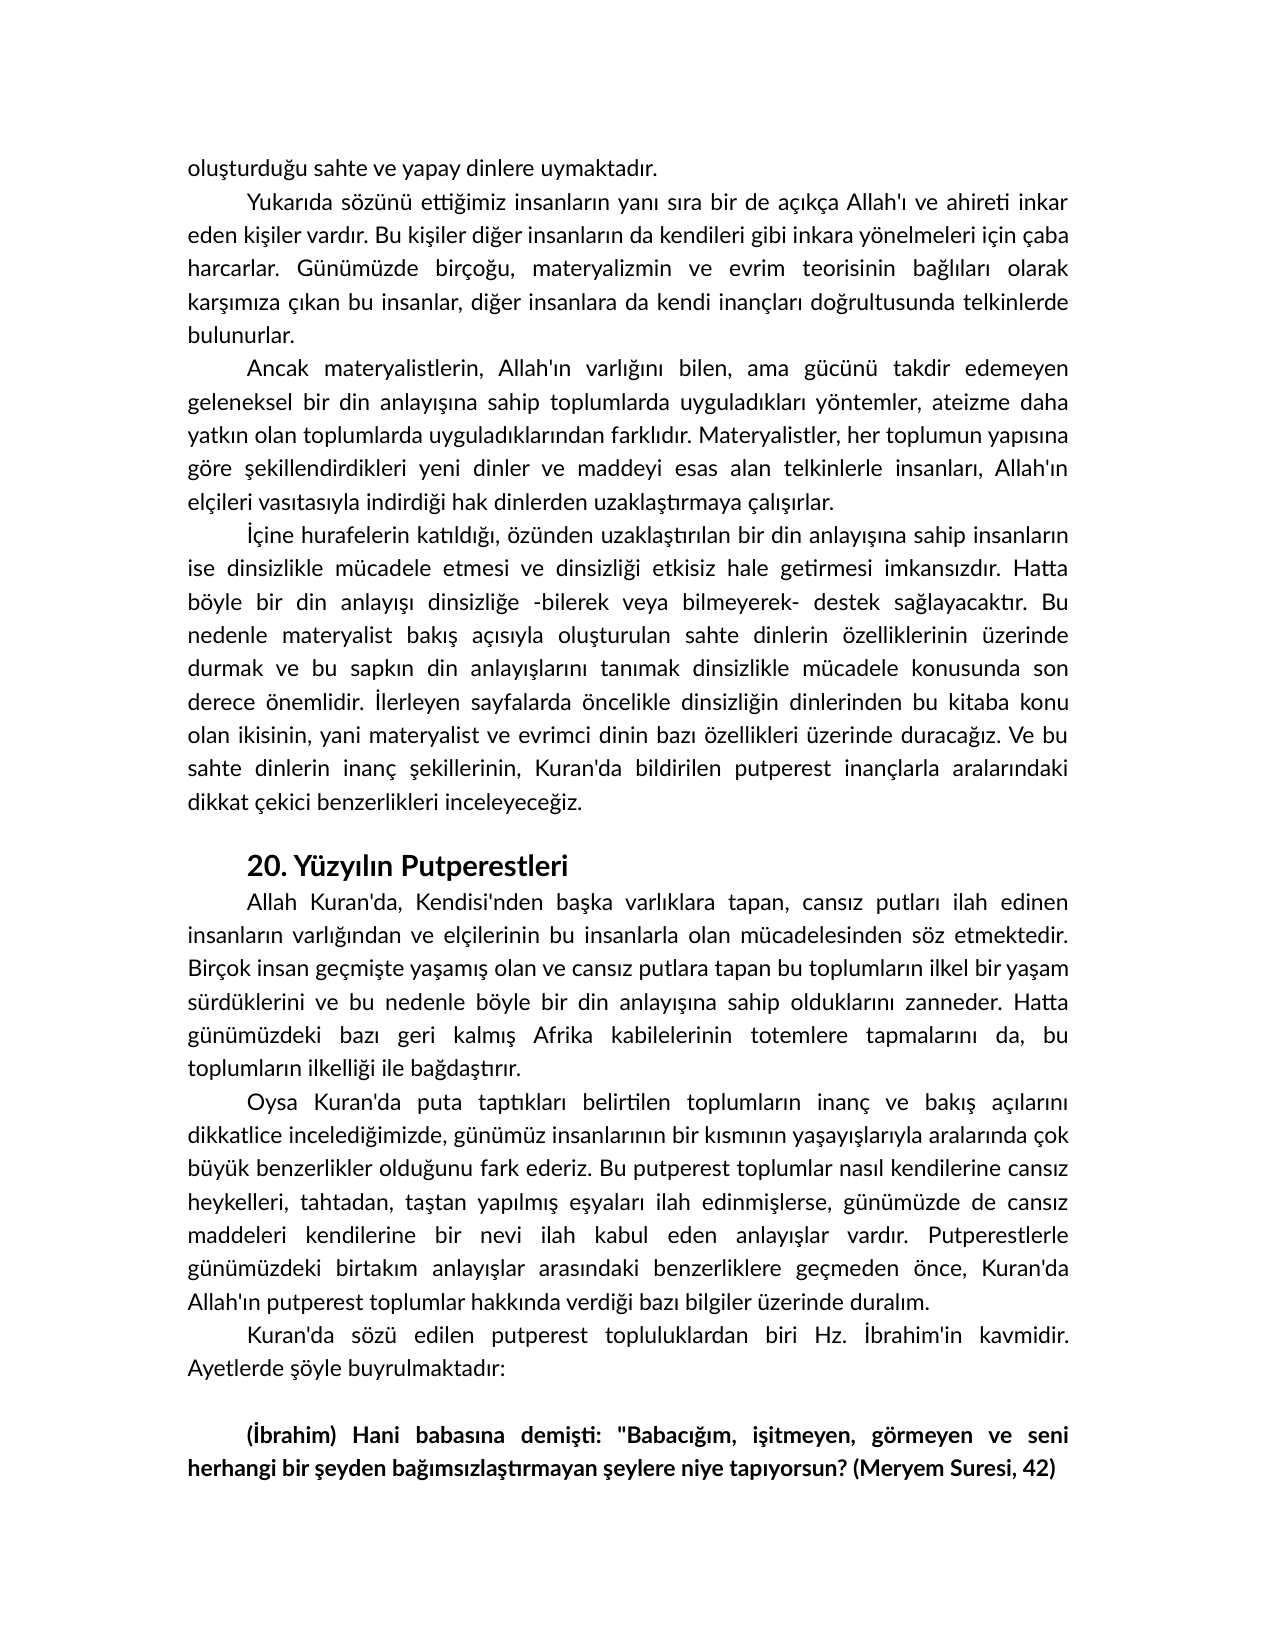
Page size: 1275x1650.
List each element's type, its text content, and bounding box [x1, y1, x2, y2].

text Yukarıda sözünü ettiğimiz insanların yanı sıra bir de açıkça Allah'ı ve ahireti inkar eden kişiler vardır. Bu kişiler diğer insanların da kendileri gibi inkara yönelmeleri için çaba harcarlar. Günümüzde birçoğu, materyalizmin ve evrim teorisinin bağlıları olarak karşımıza çıkan bu insanlar, diğer insanlara da kendi inançları doğrultusunda telkinlerde bulunurlar. [187, 183, 1070, 350]
text 20. Yüzyılın Putperestleri [187, 850, 1070, 883]
text oluşturduğu sahte ve yapay dinlere uymaktadır. [187, 150, 1070, 183]
text (İbrahim) Hani babasına demişti: "Babacığım, işitmeyen, görmeyen ve seni herhangi bir şeyden bağımsızlaştırmayan şeylere niye tapıyorsun? (Meryem Suresi, 42) [187, 1417, 1070, 1483]
text Ancak materyalistlerin, Allah'ın varlığını bilen, ama gücünü takdir edemeyen geleneksel bir din anlayışına sahip toplumlarda uyguladıkları yöntemler, ateizme daha yatkın olan toplumlarda uyguladıklarından farklıdır. Materyalistler, her toplumun yapısına göre şekillendirdikleri yeni dinler ve maddeyi esas alan telkinlerle insanları, Allah'ın elçileri vasıtasıyla indirdiği hak dinlerden uzaklaştırmaya çalışırlar. [187, 350, 1070, 517]
text İçine hurafelerin katıldığı, özünden uzaklaştırılan bir din anlayışına sahip insanların ise dinsizlikle mücadele etmesi ve dinsizliği etkisiz hale getirmesi imkansızdır. Hatta böyle bir din anlayışı dinsizliğe -bilerek veya bilmeyerek- destek sağlayacaktır. Bu nedenle materyalist bakış açısıyla oluşturulan sahte dinlerin özelliklerinin üzerinde durmak ve bu sapkın din anlayışlarını tanımak dinsizlikle mücadele konusunda son derece önemlidir. İlerleyen sayfalarda öncelikle dinsizliğin dinlerinden bu kitaba konu olan ikisinin, yani materyalist ve evrimci dinin bazı özellikleri üzerinde duracağız. Ve bu sahte dinlerin inanç şekillerinin, Kuran'da bildirilen putperest inançlarla aralarındaki dikkat çekici benzerlikleri inceleyeceğiz. [187, 517, 1070, 817]
text Allah Kuran'da, Kendisi'nden başka varlıklara tapan, cansız putları ilah edinen insanların varlığından ve elçilerinin bu insanlarla olan mücadelesinden söz etmektedir. Birçok insan geçmişte yaşamış olan ve cansız putlara tapan bu toplumların ilkel bir yaşam sürdüklerini ve bu nedenle böyle bir din anlayışına sahip olduklarını zanneder. Hatta günümüzdeki bazı geri kalmış Afrika kabilelerinin totemlere tapmalarını da, bu toplumların ilkelliği ile bağdaştırır. [187, 883, 1070, 1083]
text Kuran'da sözü edilen putperest topluluklardan biri Hz. İbrahim'in kavmidir. Ayetlerde şöyle buyrulmaktadır: [187, 1317, 1070, 1383]
text Oysa Kuran'da puta taptıkları belirtilen toplumların inanç ve bakış açılarını dikkatlice incelediğimizde, günümüz insanlarının bir kısmının yaşayışlarıyla aralarında çok büyük benzerlikler olduğunu fark ederiz. Bu putperest toplumlar nasıl kendilerine cansız heykelleri, tahtadan, taştan yapılmış eşyaları ilah edinmişlerse, günümüzde de cansız maddeleri kendilerine bir nevi ilah kabul eden anlayışlar vardır. Putperestlerle günümüzdeki birtakım anlayışlar arasındaki benzerliklere geçmeden önce, Kuran'da Allah'ın putperest toplumlar hakkında verdiği bazı bilgiler üzerinde duralım. [187, 1083, 1070, 1317]
